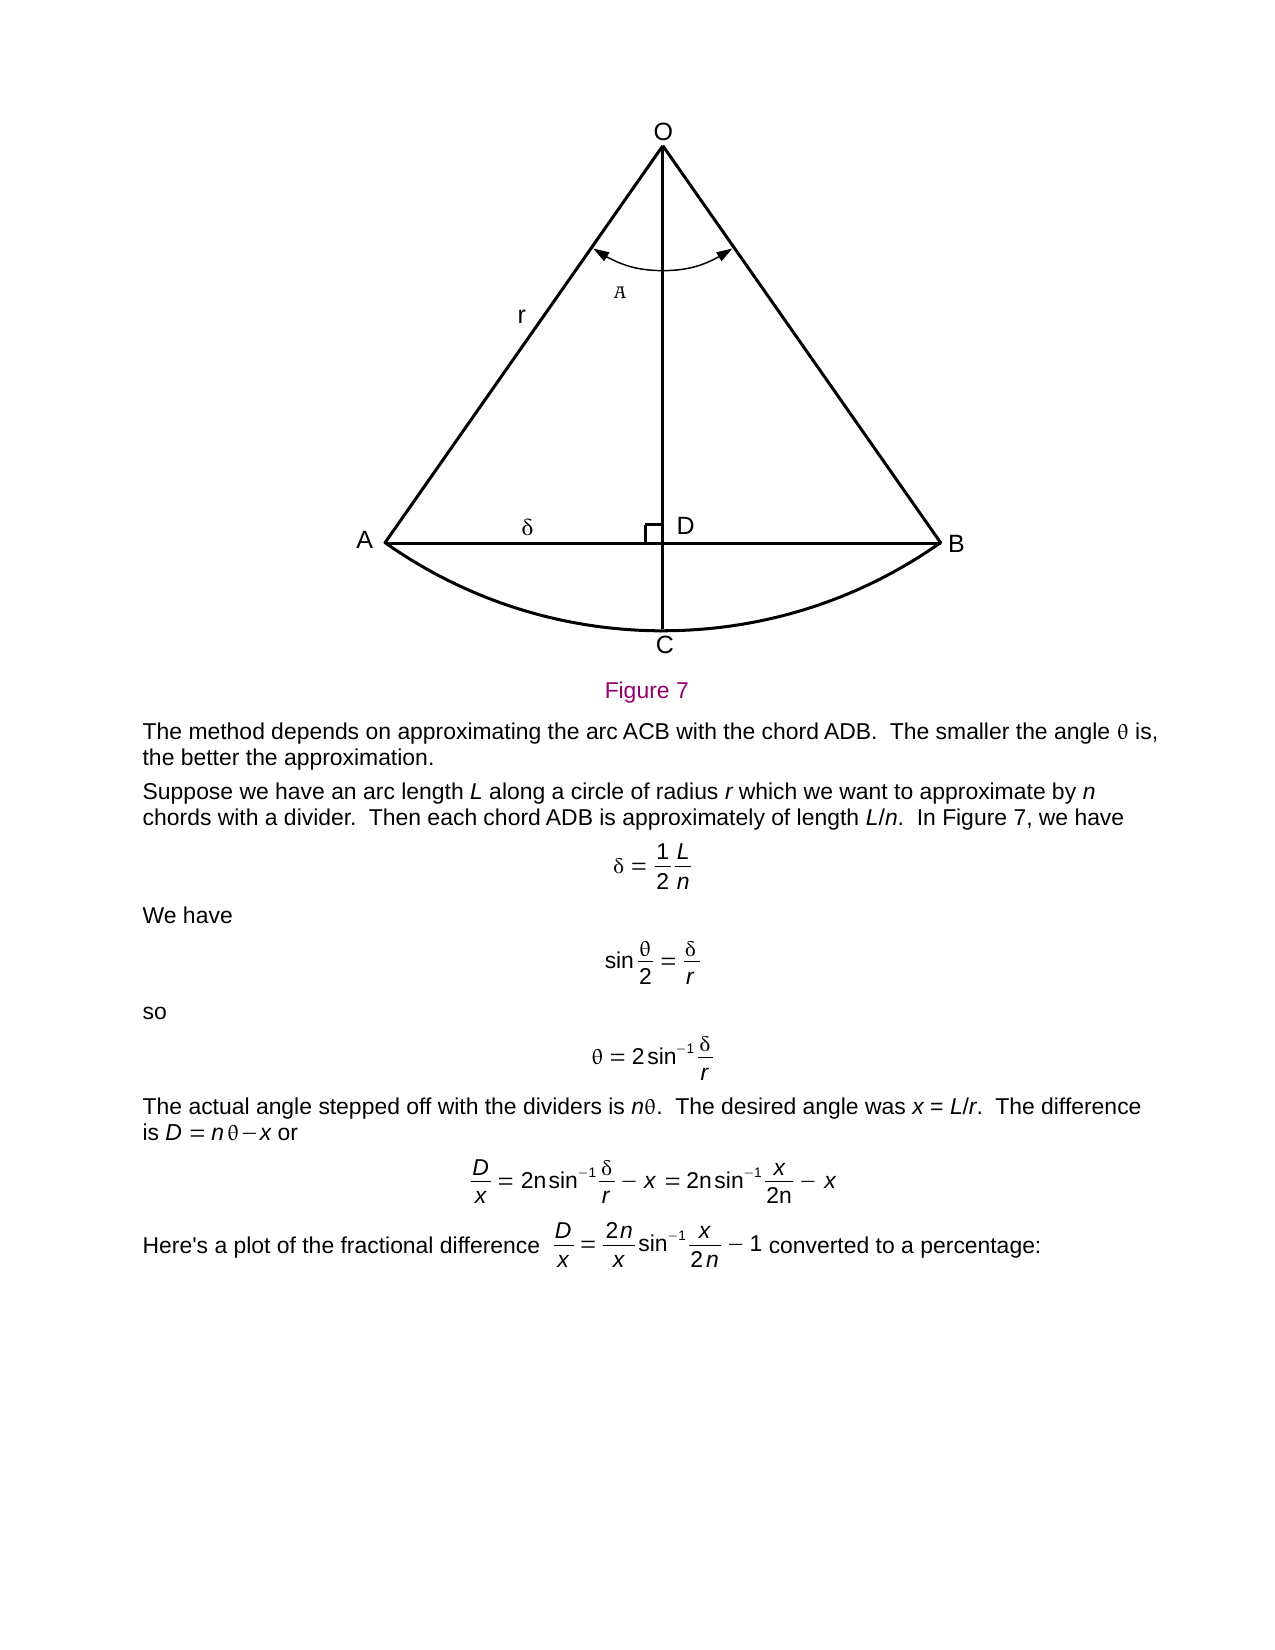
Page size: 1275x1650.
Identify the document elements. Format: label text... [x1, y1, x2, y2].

text Here's a plot of the fractional difference converted to a percentage: [142, 1218, 1162, 1272]
text The method depends on approximating the arc ACB with the chord ADB. The smaller the angle  is, the better the approximation. [142, 112, 1162, 770]
text so [142, 998, 1162, 1024]
text We have [142, 903, 1162, 928]
text Figure 7 [151, 140, 1142, 704]
text The actual angle stepped off with the dividers is n. The desired angle was x = L/r. The difference is or [142, 1094, 1162, 1145]
text Suppose we have an arc length L along a circle of radius r which we want to approximate by n chords with a divider. Then each chord ADB is approximately of length L/n. In Figure 7, we have [142, 779, 1162, 830]
